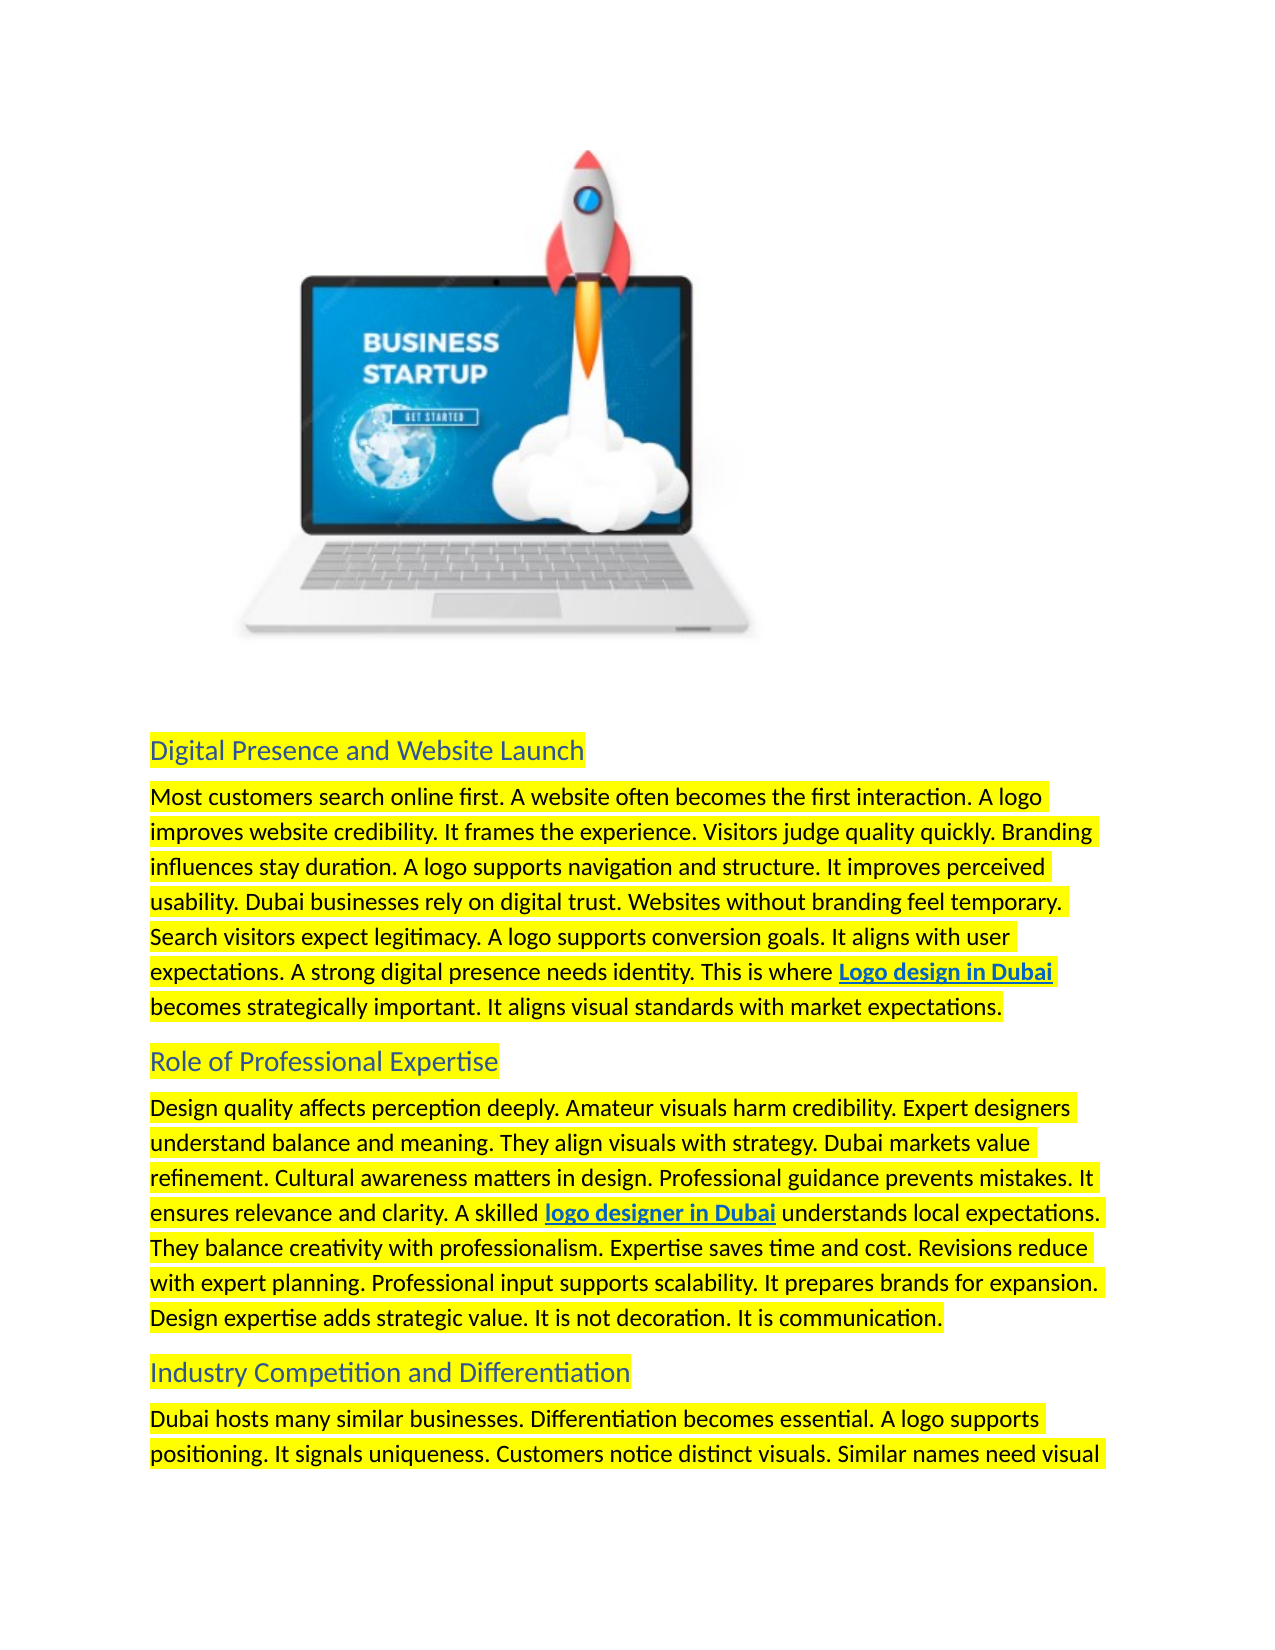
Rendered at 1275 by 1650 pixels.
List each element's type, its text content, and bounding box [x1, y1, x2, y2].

text Dubai hosts many similar businesses. Differentiation becomes essential. A logo supports positioning. It signals uniqueness. Customers notice distinct visuals. Similar names need visual [150, 1403, 1125, 1469]
picture [150, 150, 857, 711]
subtitle Industry Competition and Differentiation [150, 1354, 1125, 1389]
subtitle Role of Professional Expertise [150, 1043, 1125, 1079]
subtitle Digital Presence and Website Launch [150, 732, 1125, 768]
text Most customers search online first. A website often becomes the first interaction. A logo improves website credibility. It frames the experience. Visitors judge quality quickly. Branding influences stay duration. A logo supports navigation and structure. It improves perceived usability. Dubai businesses rely on digital trust. Websites without branding feel temporary. Search visitors expect legitimacy. A logo supports conversion goals. It aligns with user expectations. A strong digital presence needs identity. This is where Logo design in Dubai becomes strategically important. It aligns visual standards with market expectations. [150, 781, 1125, 1022]
text Design quality affects perception deeply. Amateur visuals harm credibility. Expert designers understand balance and meaning. They align visuals with strategy. Dubai markets value refinement. Cultural awareness matters in design. Professional guidance prevents mistakes. It ensures relevance and clarity. A skilled logo designer in Dubai understands local expectations. They balance creativity with professionalism. Expertise saves time and cost. Revisions reduce with expert planning. Professional input supports scalability. It prepares brands for expansion. Design expertise adds strategic value. It is not decoration. It is communication. [150, 1092, 1125, 1333]
